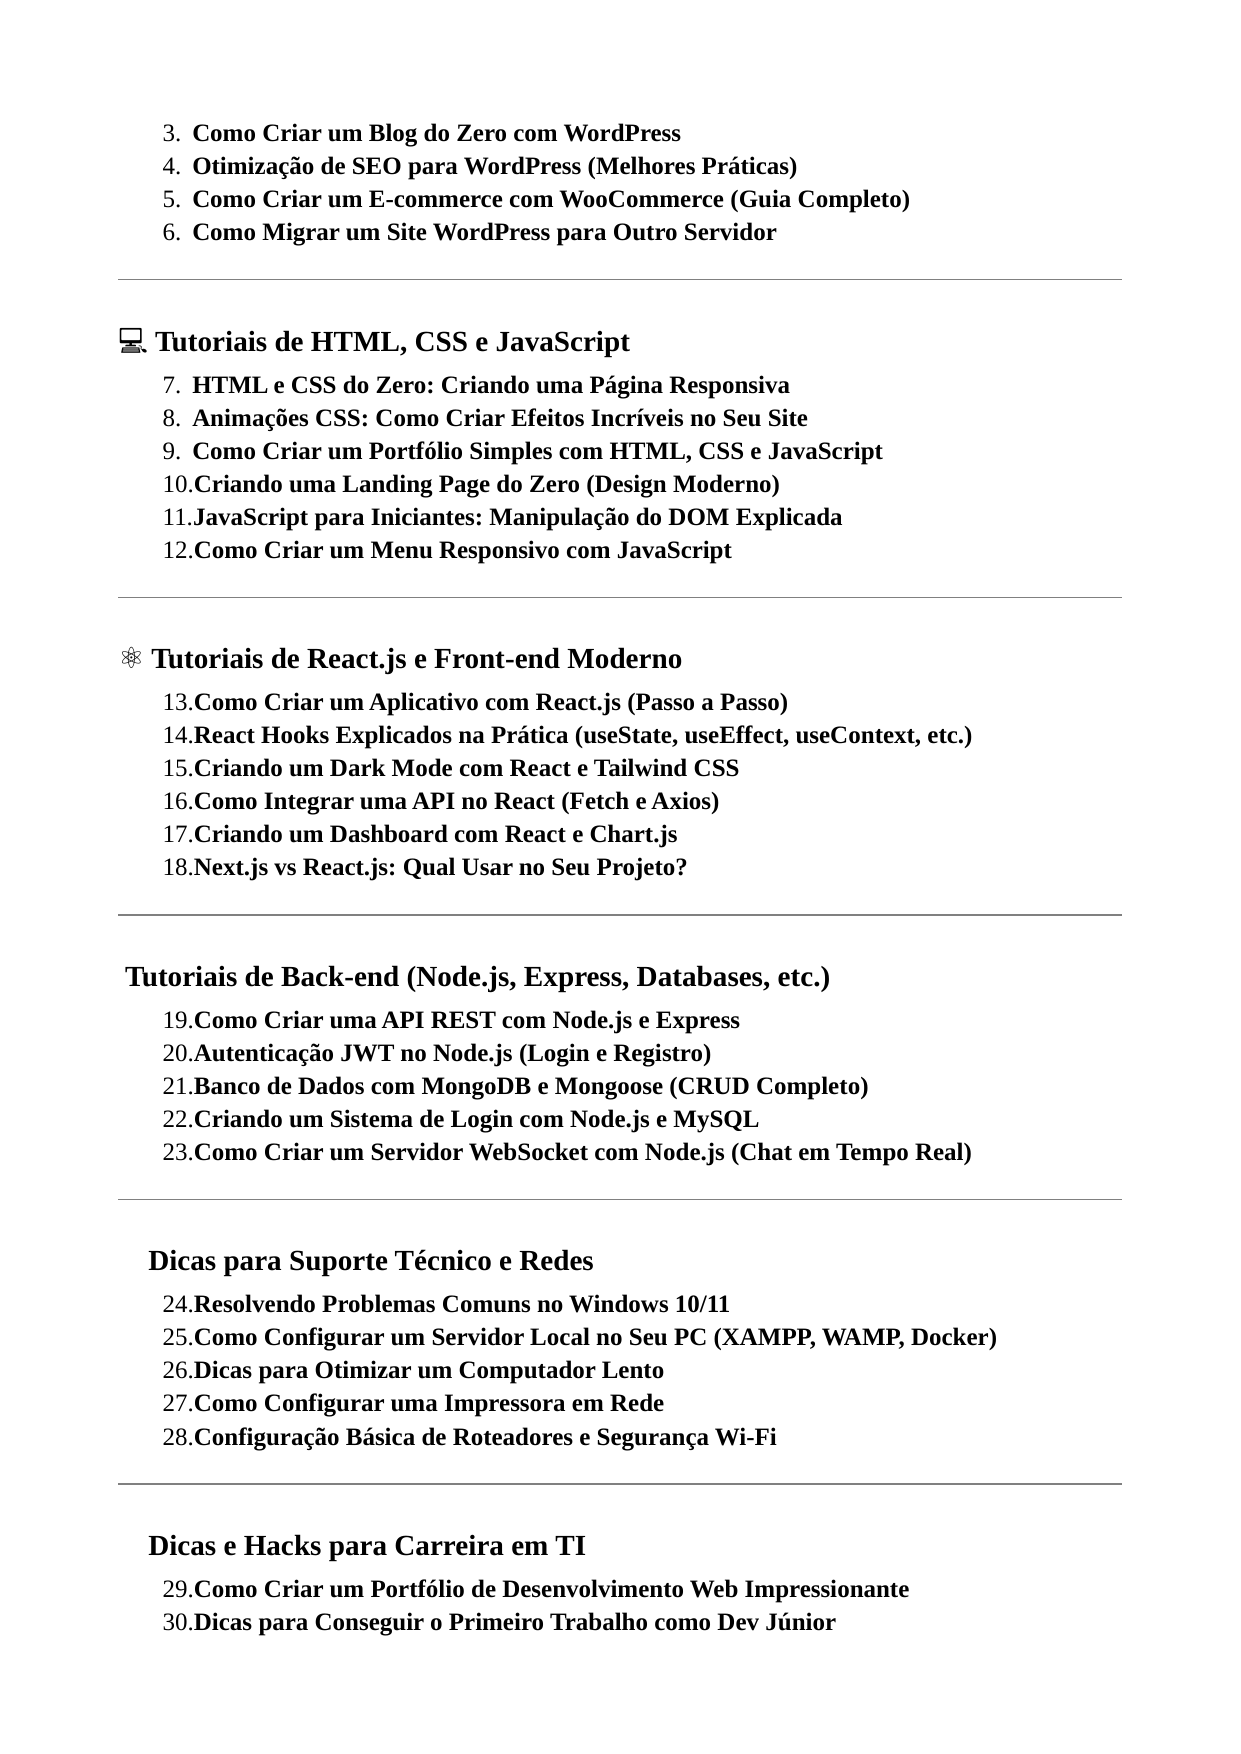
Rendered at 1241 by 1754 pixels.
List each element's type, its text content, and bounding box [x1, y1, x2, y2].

list Criando uma Landing Page do Zero (Design Moderno) [162, 469, 1122, 497]
list Resolvendo Problemas Comuns no Windows 10/11 [162, 1289, 1122, 1318]
subtitle 💻 Tutoriais de HTML, CSS e JavaScript [118, 324, 1122, 357]
list Como Migrar um Site WordPress para Outro Servidor [162, 217, 1122, 246]
list Como Configurar um Servidor Local no Seu PC (XAMPP, WAMP, Docker) [162, 1322, 1122, 1351]
list JavaScript para Iniciantes: Manipulação do DOM Explicada [162, 502, 1122, 531]
subtitle 🖥️ Tutoriais de Back-end (Node.js, Express, Databases, etc.) [118, 959, 1122, 992]
list Como Criar um Portfólio de Desenvolvimento Web Impressionante [162, 1574, 1122, 1603]
list Configuração Básica de Roteadores e Segurança Wi-Fi [162, 1422, 1122, 1450]
list Criando um Dark Mode com React e Tailwind CSS [162, 753, 1122, 782]
list Criando um Dashboard com React e Chart.js [162, 819, 1122, 848]
list Como Criar um Menu Responsivo com JavaScript [162, 535, 1122, 563]
list Como Criar um Portfólio Simples com HTML, CSS e JavaScript [162, 436, 1122, 464]
list Criando um Sistema de Login com Node.js e MySQL [162, 1104, 1122, 1133]
list Como Configurar uma Impressora em Rede [162, 1388, 1122, 1417]
list React Hooks Explicados na Prática (useState, useEffect, useContext, etc.) [162, 720, 1122, 749]
list Como Criar um Blog do Zero com WordPress [162, 118, 1122, 147]
list Como Criar uma API REST com Node.js e Express [162, 1005, 1122, 1034]
list Next.js vs React.js: Qual Usar no Seu Projeto? [162, 852, 1122, 881]
list Otimização de SEO para WordPress (Melhores Práticas) [162, 151, 1122, 180]
list Dicas para Conseguir o Primeiro Trabalho como Dev Júnior [162, 1607, 1122, 1636]
list Dicas para Otimizar um Computador Lento [162, 1356, 1122, 1384]
list Animações CSS: Como Criar Efeitos Incríveis no Seu Site [162, 403, 1122, 431]
list Banco de Dados com MongoDB e Mongoose (CRUD Completo) [162, 1071, 1122, 1100]
list Como Criar um Aplicativo com React.js (Passo a Passo) [162, 687, 1122, 716]
list Como Criar um Servidor WebSocket com Node.js (Chat em Tempo Real) [162, 1137, 1122, 1166]
subtitle 🔧 Dicas para Suporte Técnico e Redes [118, 1243, 1122, 1277]
list HTML e CSS do Zero: Criando uma Página Responsiva [162, 370, 1122, 398]
list Autenticação JWT no Node.js (Login e Registro) [162, 1038, 1122, 1067]
list Como Criar um E-commerce com WooCommerce (Guia Completo) [162, 184, 1122, 213]
subtitle 🚀 Dicas e Hacks para Carreira em TI [118, 1528, 1122, 1562]
list Como Integrar uma API no React (Fetch e Axios) [162, 786, 1122, 815]
subtitle ⚛️ Tutoriais de React.js e Front-end Moderno [118, 641, 1122, 675]
